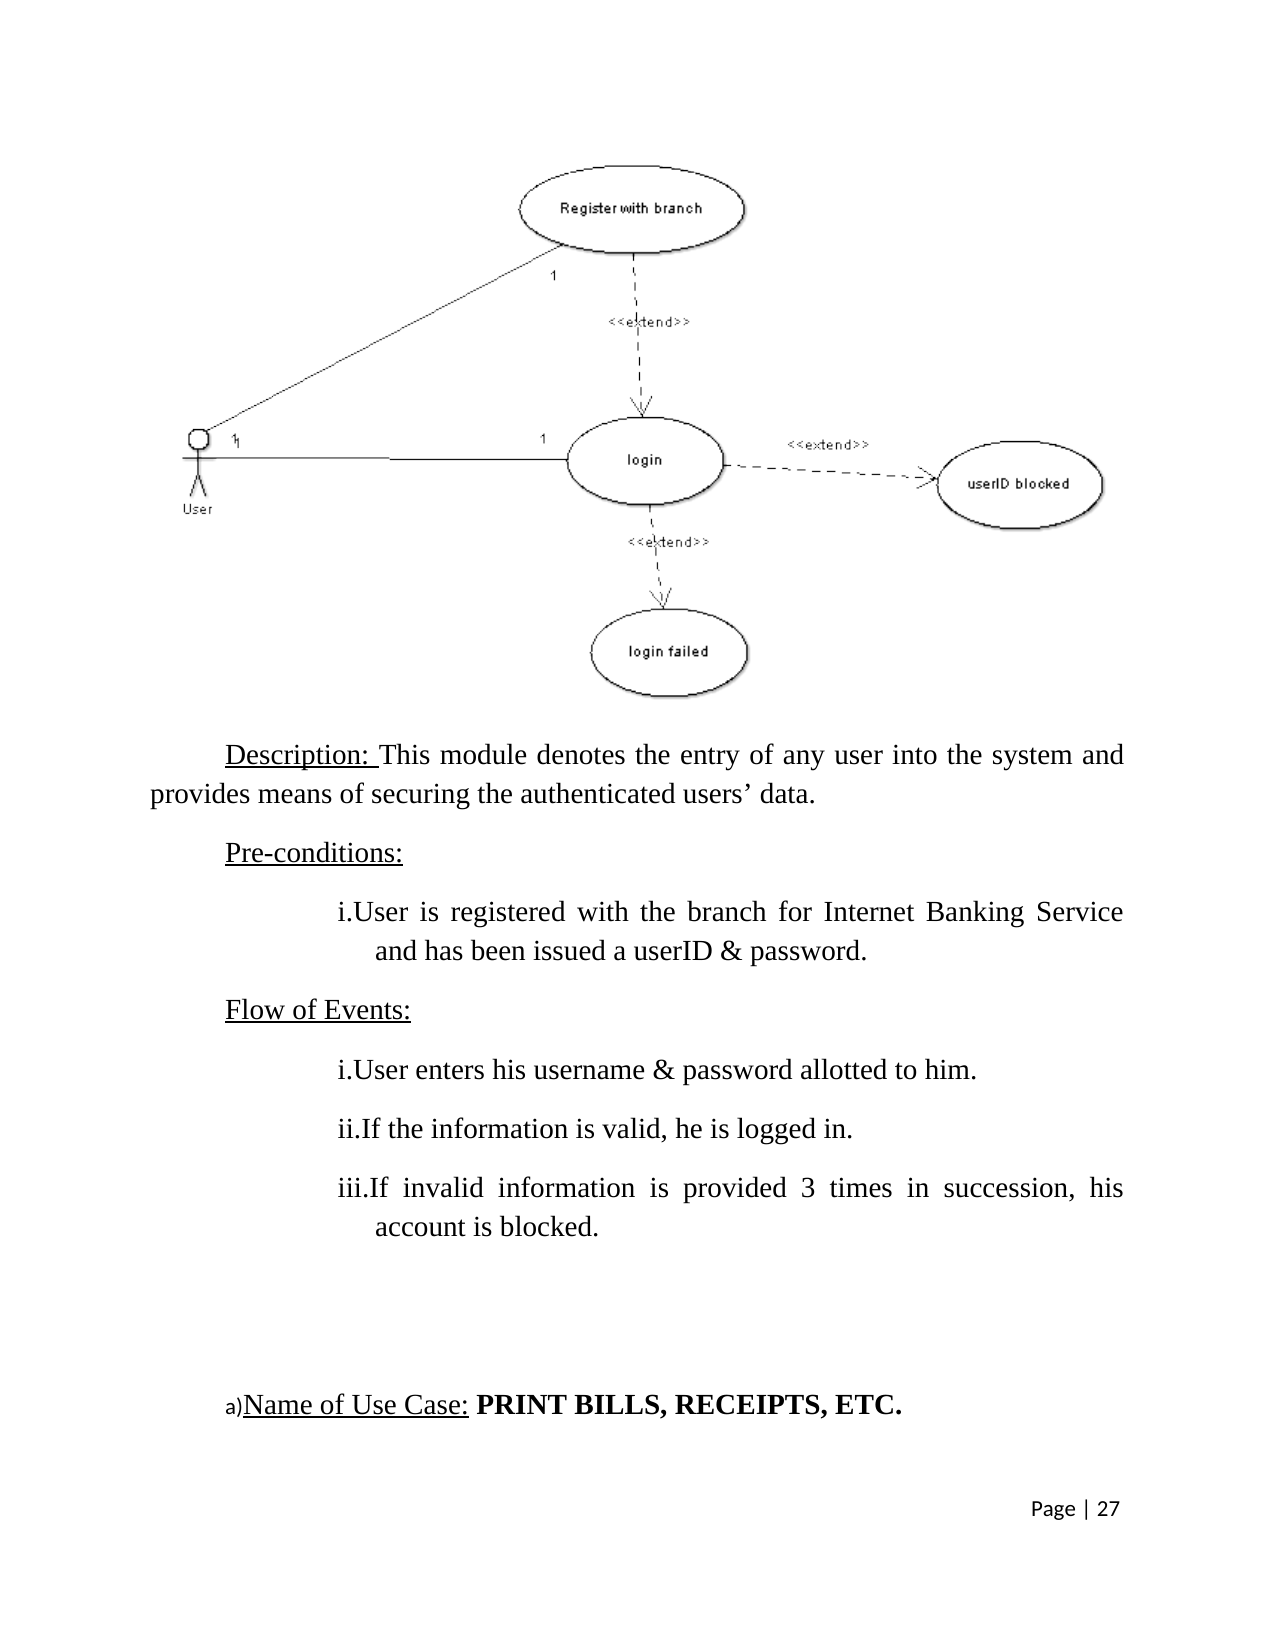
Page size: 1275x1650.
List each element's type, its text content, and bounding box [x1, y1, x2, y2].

text Flow of Events: [225, 992, 1125, 1026]
text Description: This module denotes the entry of any user into the system and provides means of securing the authenticated users’ data. [150, 737, 1125, 809]
picture [166, 159, 1108, 703]
list Name of Use Case: PRINT BILLS, RECEIPTS, ETC. [225, 1387, 1125, 1421]
text Pre-conditions: [150, 835, 1125, 869]
list User enters his username & password allotted to him. [337, 1052, 1125, 1085]
list If the information is valid, he is logged in. [337, 1111, 1125, 1145]
list If invalid information is provided 3 times in succession, his account is blocked. [337, 1171, 1125, 1243]
list User is registered with the branch for Internet Banking Service and has been issued a userID & password. [337, 894, 1125, 967]
